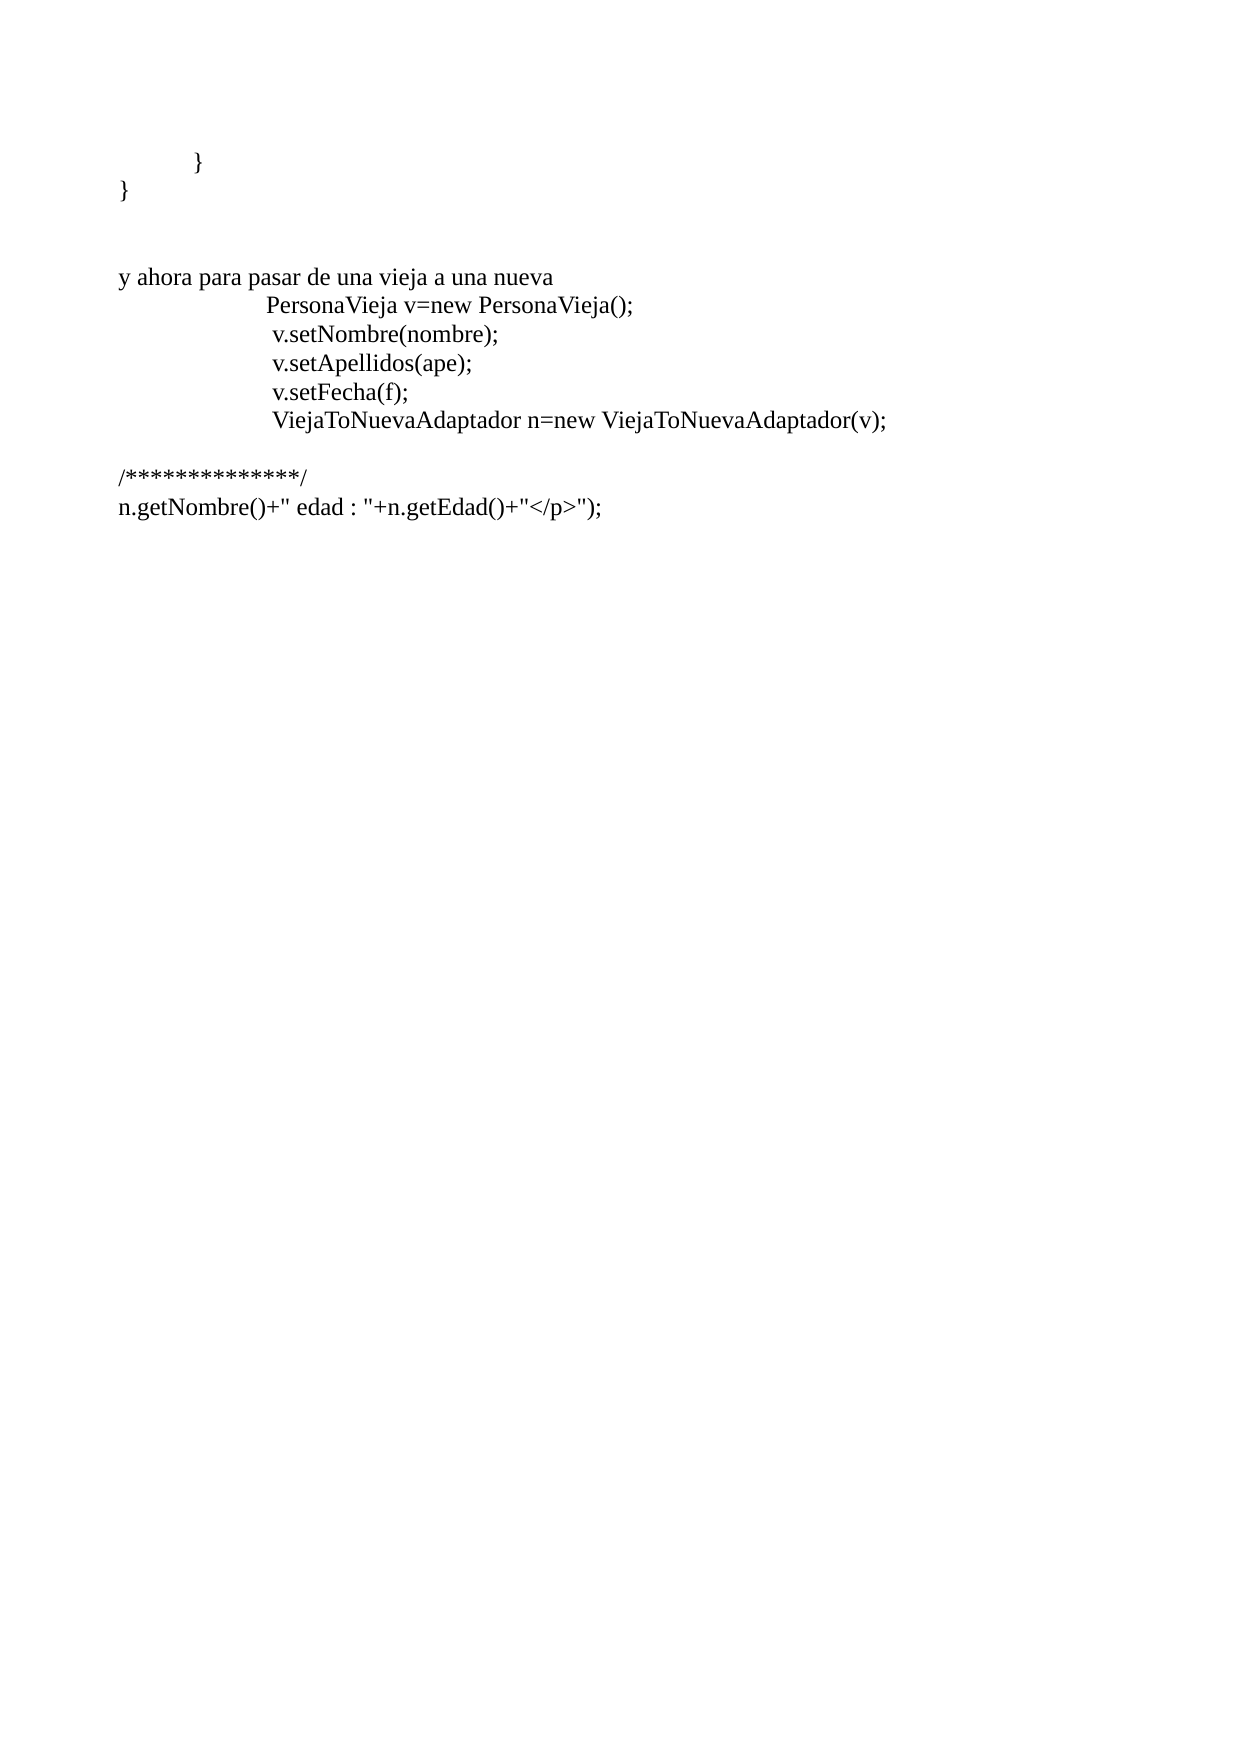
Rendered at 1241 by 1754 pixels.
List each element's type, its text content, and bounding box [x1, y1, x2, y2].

text v.setNombre(nombre); [118, 319, 1122, 348]
text y ahora para pasar de una vieja a una nueva [118, 262, 1122, 291]
text ViejaToNuevaAdaptador n=new ViejaToNuevaAdaptador(v); [118, 406, 1122, 434]
text v.setApellidos(ape); [118, 348, 1122, 377]
text /**************/ [118, 463, 1122, 492]
text v.setFecha(f); [118, 377, 1122, 406]
text PersonaVieja v=new PersonaVieja(); [118, 291, 1122, 319]
text n.getNombre()+" edad : "+n.getEdad()+"</p>"); [118, 492, 1122, 521]
text } [118, 176, 1122, 204]
text } [118, 147, 1122, 176]
